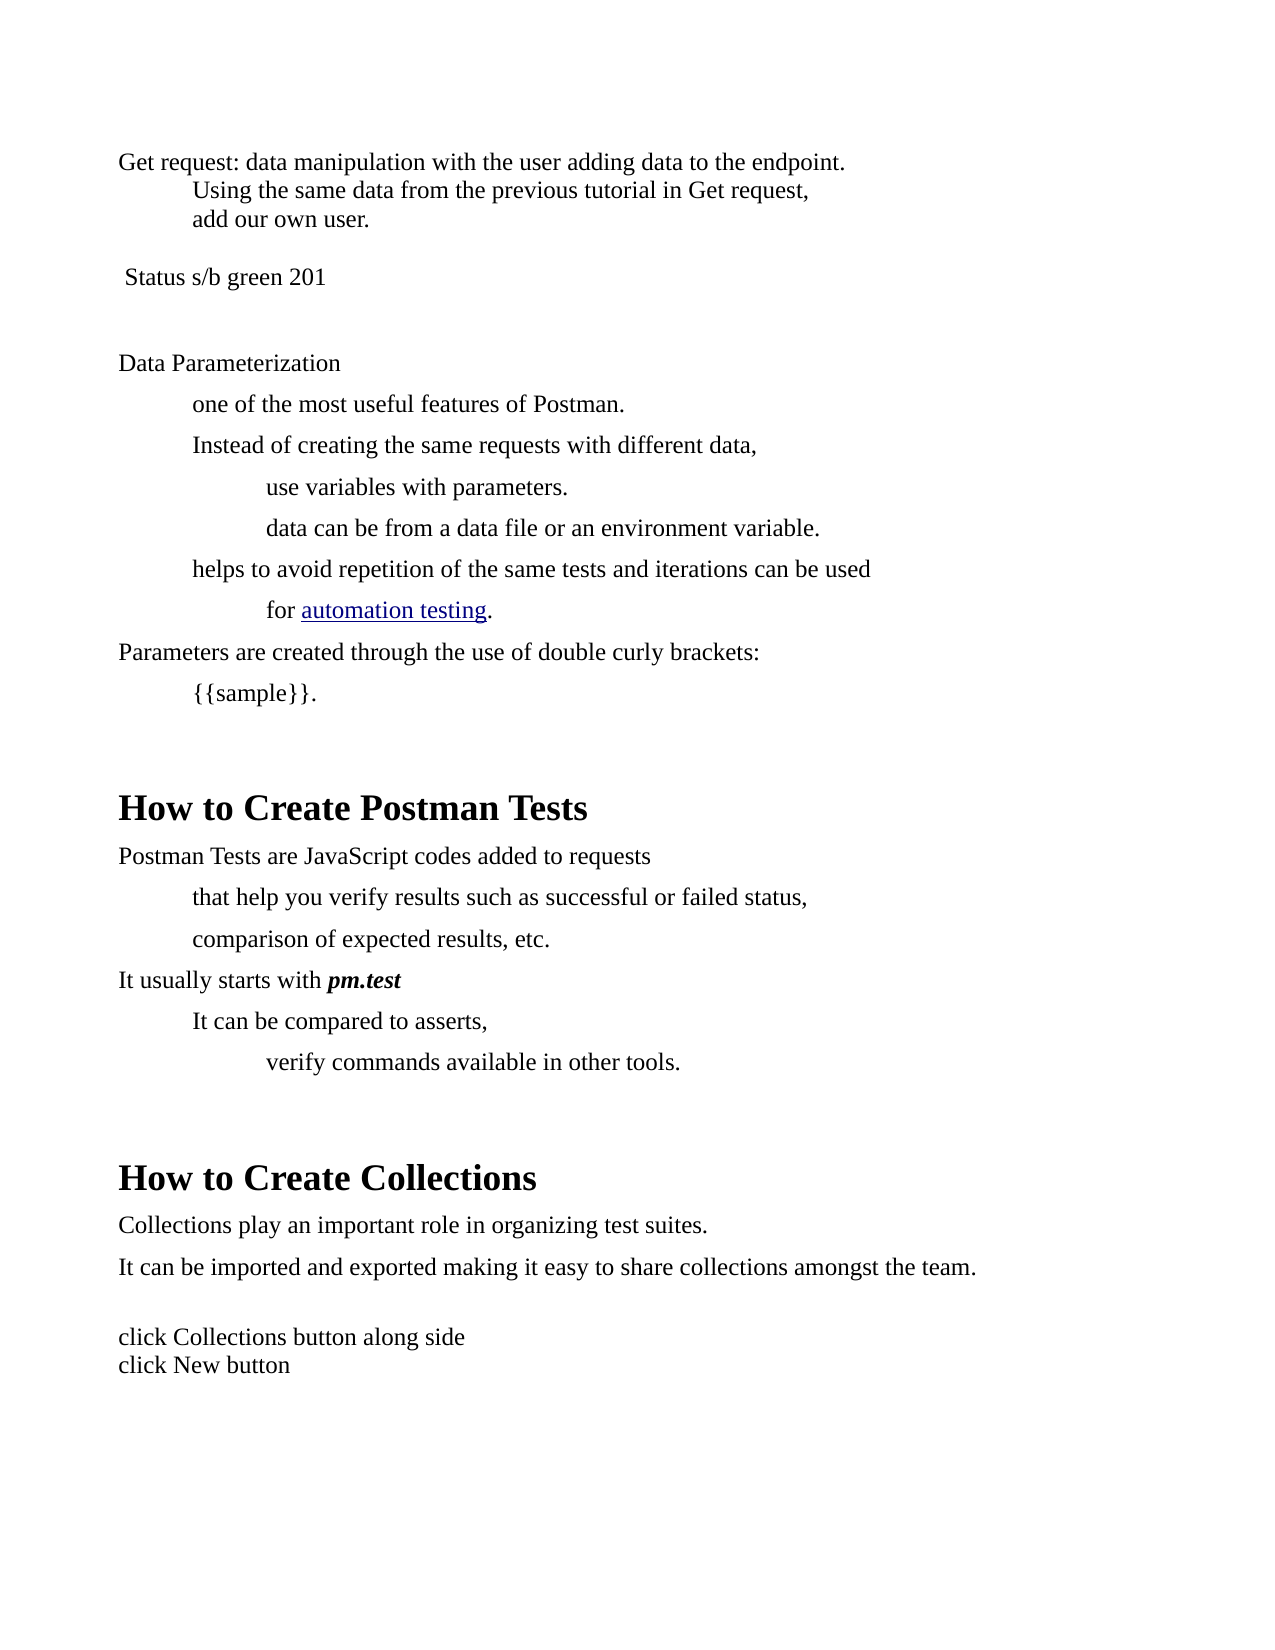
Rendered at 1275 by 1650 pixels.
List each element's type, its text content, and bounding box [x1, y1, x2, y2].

text for automation testing. [118, 596, 1157, 624]
text use variables with parameters. [118, 472, 1157, 501]
text click New button [118, 1351, 1157, 1379]
text Using the same data from the previous tutorial in Get request, [118, 176, 1157, 204]
text {{sample}}. [118, 678, 1157, 707]
text It can be compared to asserts, [118, 1006, 1157, 1035]
subtitle How to Create Postman Tests [118, 786, 1157, 829]
text helps to avoid repetition of the same tests and iterations can be used [118, 554, 1157, 583]
text data can be from a data file or an environment variable. [118, 513, 1157, 542]
text that help you verify results such as successful or failed status, [118, 882, 1157, 911]
text Get request: data manipulation with the user adding data to the endpoint. [118, 147, 1157, 176]
subtitle How to Create Collections [118, 1155, 1157, 1198]
text add our own user. [118, 204, 1157, 233]
text Status s/b green 201 [118, 262, 1157, 291]
text one of the most useful features of Postman. [118, 389, 1157, 418]
text It usually starts with pm.test [118, 965, 1157, 994]
text click Collections button along side [118, 1322, 1157, 1351]
text It can be imported and exported making it easy to share collections amongst the team. [118, 1252, 1157, 1281]
text verify commands available in other tools. [118, 1047, 1157, 1076]
text Instead of creating the same requests with different data, [118, 431, 1157, 459]
text Collections play an important role in organizing test suites. [118, 1211, 1157, 1239]
text Data Parameterization [118, 348, 1157, 377]
text Parameters are created through the use of double curly brackets: [118, 637, 1157, 666]
text comparison of expected results, etc. [118, 924, 1157, 952]
text Postman Tests are JavaScript codes added to requests [118, 841, 1157, 870]
